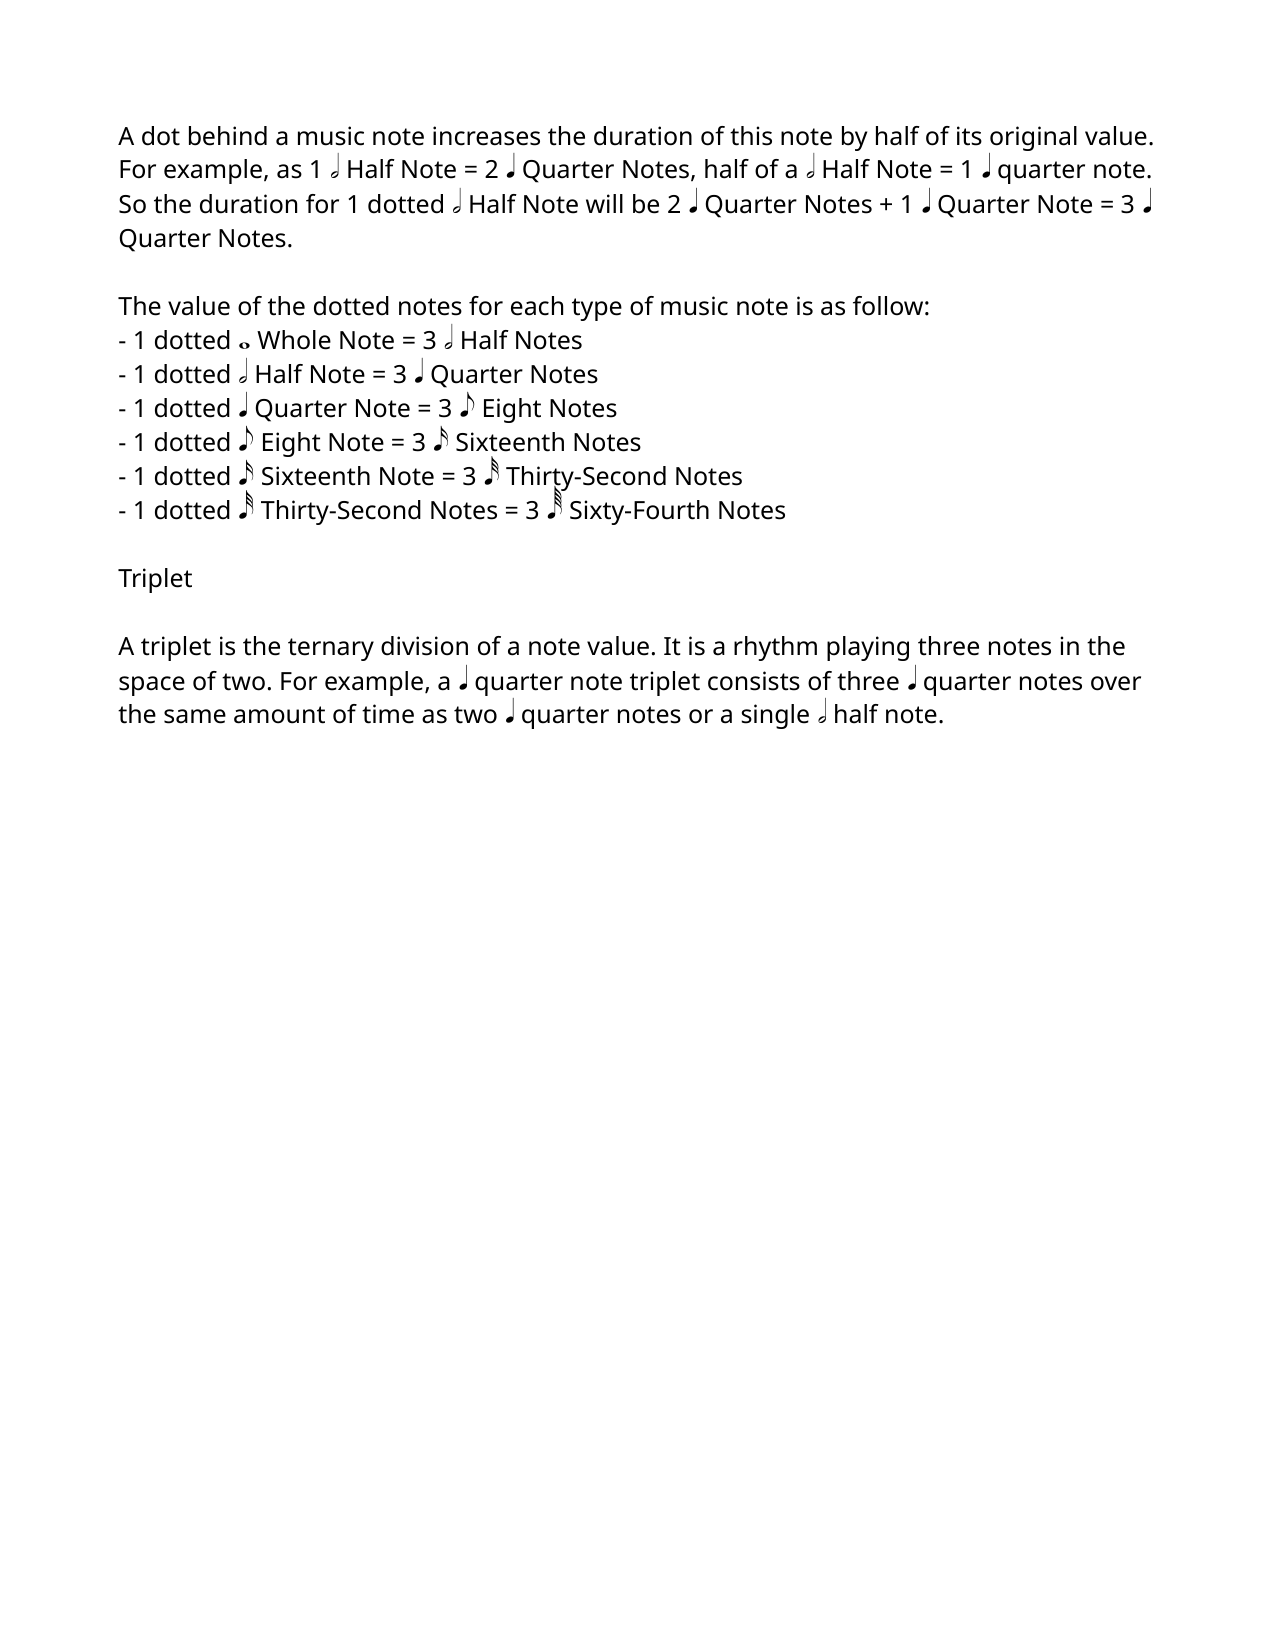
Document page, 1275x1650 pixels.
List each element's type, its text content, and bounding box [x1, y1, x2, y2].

text A triplet is the ternary division of a note value. It is a rhythm playing three notes in the space of two. For example, a 𝅘𝅥 quarter note triplet consists of three 𝅘𝅥 quarter notes over the same amount of time as two 𝅘𝅥 quarter notes or a single 𝅗𝅥 half note. [118, 629, 1157, 731]
text - 1 dotted 𝅝 Whole Note = 3 𝅗𝅥 Half Notes [118, 322, 1157, 357]
text The value of the dotted notes for each type of music note is as follow: [118, 288, 1157, 322]
text - 1 dotted 𝅘𝅥𝅯 Sixteenth Note = 3 𝅘𝅥𝅰 Thirty-Second Notes [118, 459, 1157, 493]
text - 1 dotted 𝅘𝅥 Quarter Note = 3 𝅘𝅥𝅮 Eight Notes [118, 391, 1157, 425]
text - 1 dotted 𝅘𝅥𝅮 Eight Note = 3 𝅘𝅥𝅯 Sixteenth Notes [118, 425, 1157, 459]
text Triplet [118, 561, 1157, 595]
text A dot behind a music note increases the duration of this note by half of its original value. For example, as 1 𝅗𝅥 Half Note = 2 𝅘𝅥 Quarter Notes, half of a 𝅗𝅥 Half Note = 1 𝅘𝅥 quarter note. So the duration for 1 dotted 𝅗𝅥 Half Note will be 2 𝅘𝅥 Quarter Notes + 1 𝅘𝅥 Quarter Note = 3 𝅘𝅥 Quarter Notes. [118, 118, 1157, 254]
text - 1 dotted 𝅗𝅥 Half Note = 3 𝅘𝅥 Quarter Notes [118, 357, 1157, 391]
text - 1 dotted 𝅘𝅥𝅰 Thirty-Second Notes = 3 𝅘𝅥𝅱 Sixty-Fourth Notes [118, 493, 1157, 527]
